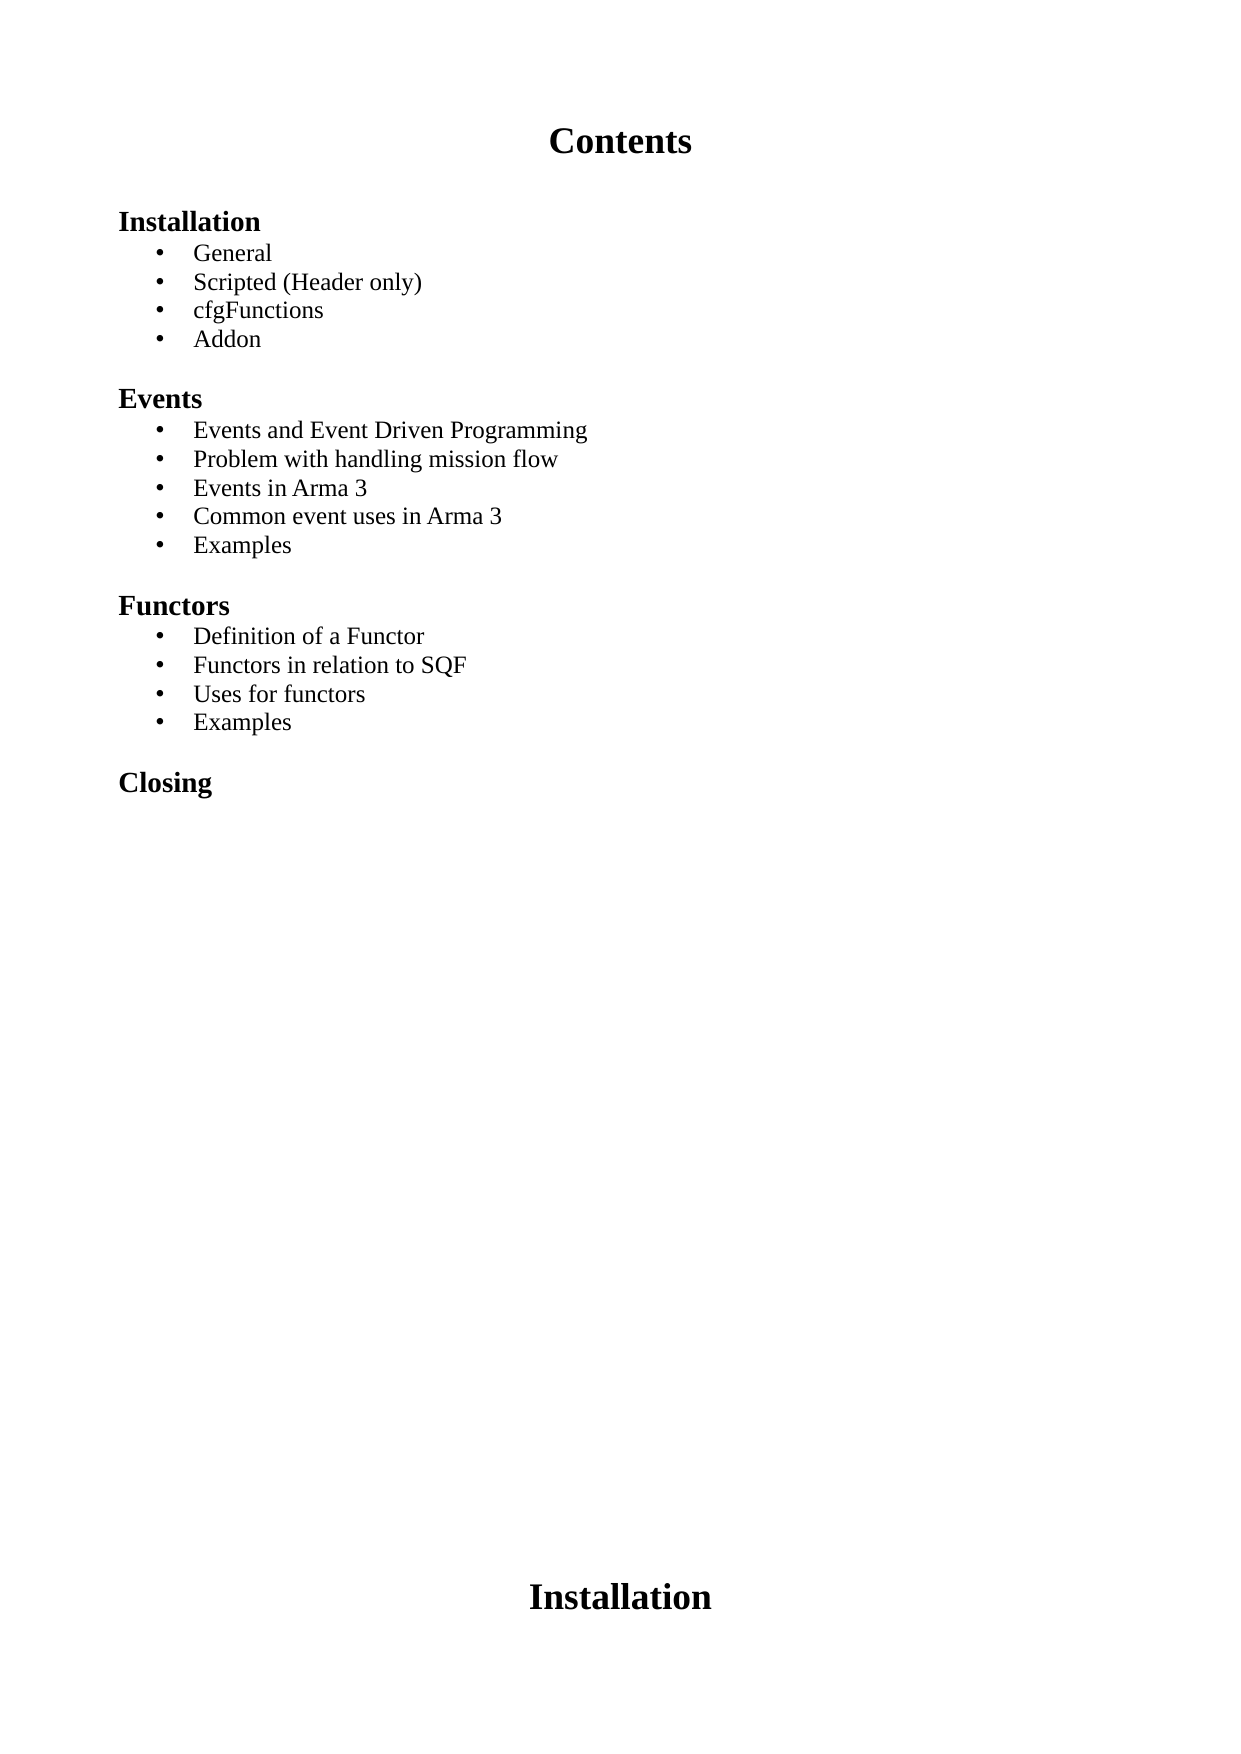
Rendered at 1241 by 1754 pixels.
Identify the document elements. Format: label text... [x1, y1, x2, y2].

text Installation [118, 1575, 1122, 1618]
list Events and Event Driven Programming [156, 415, 1122, 444]
list Addon [156, 324, 1122, 353]
list Examples [156, 530, 1122, 559]
list Events in Arma 3 [156, 473, 1122, 501]
list Definition of a Functor [156, 621, 1122, 650]
text Events [118, 382, 1122, 415]
list Uses for functors [156, 679, 1122, 707]
list Problem with handling mission flow [156, 444, 1122, 473]
list Examples [156, 707, 1122, 736]
list General [156, 238, 1122, 267]
text Installation [118, 204, 1122, 238]
text Contents [118, 118, 1122, 161]
list Scripted (Header only) [156, 267, 1122, 295]
list Functors in relation to SQF [156, 650, 1122, 679]
list Common event uses in Arma 3 [156, 501, 1122, 530]
text Closing [118, 765, 1122, 798]
text Functors [118, 588, 1122, 621]
list cfgFunctions [156, 295, 1122, 324]
